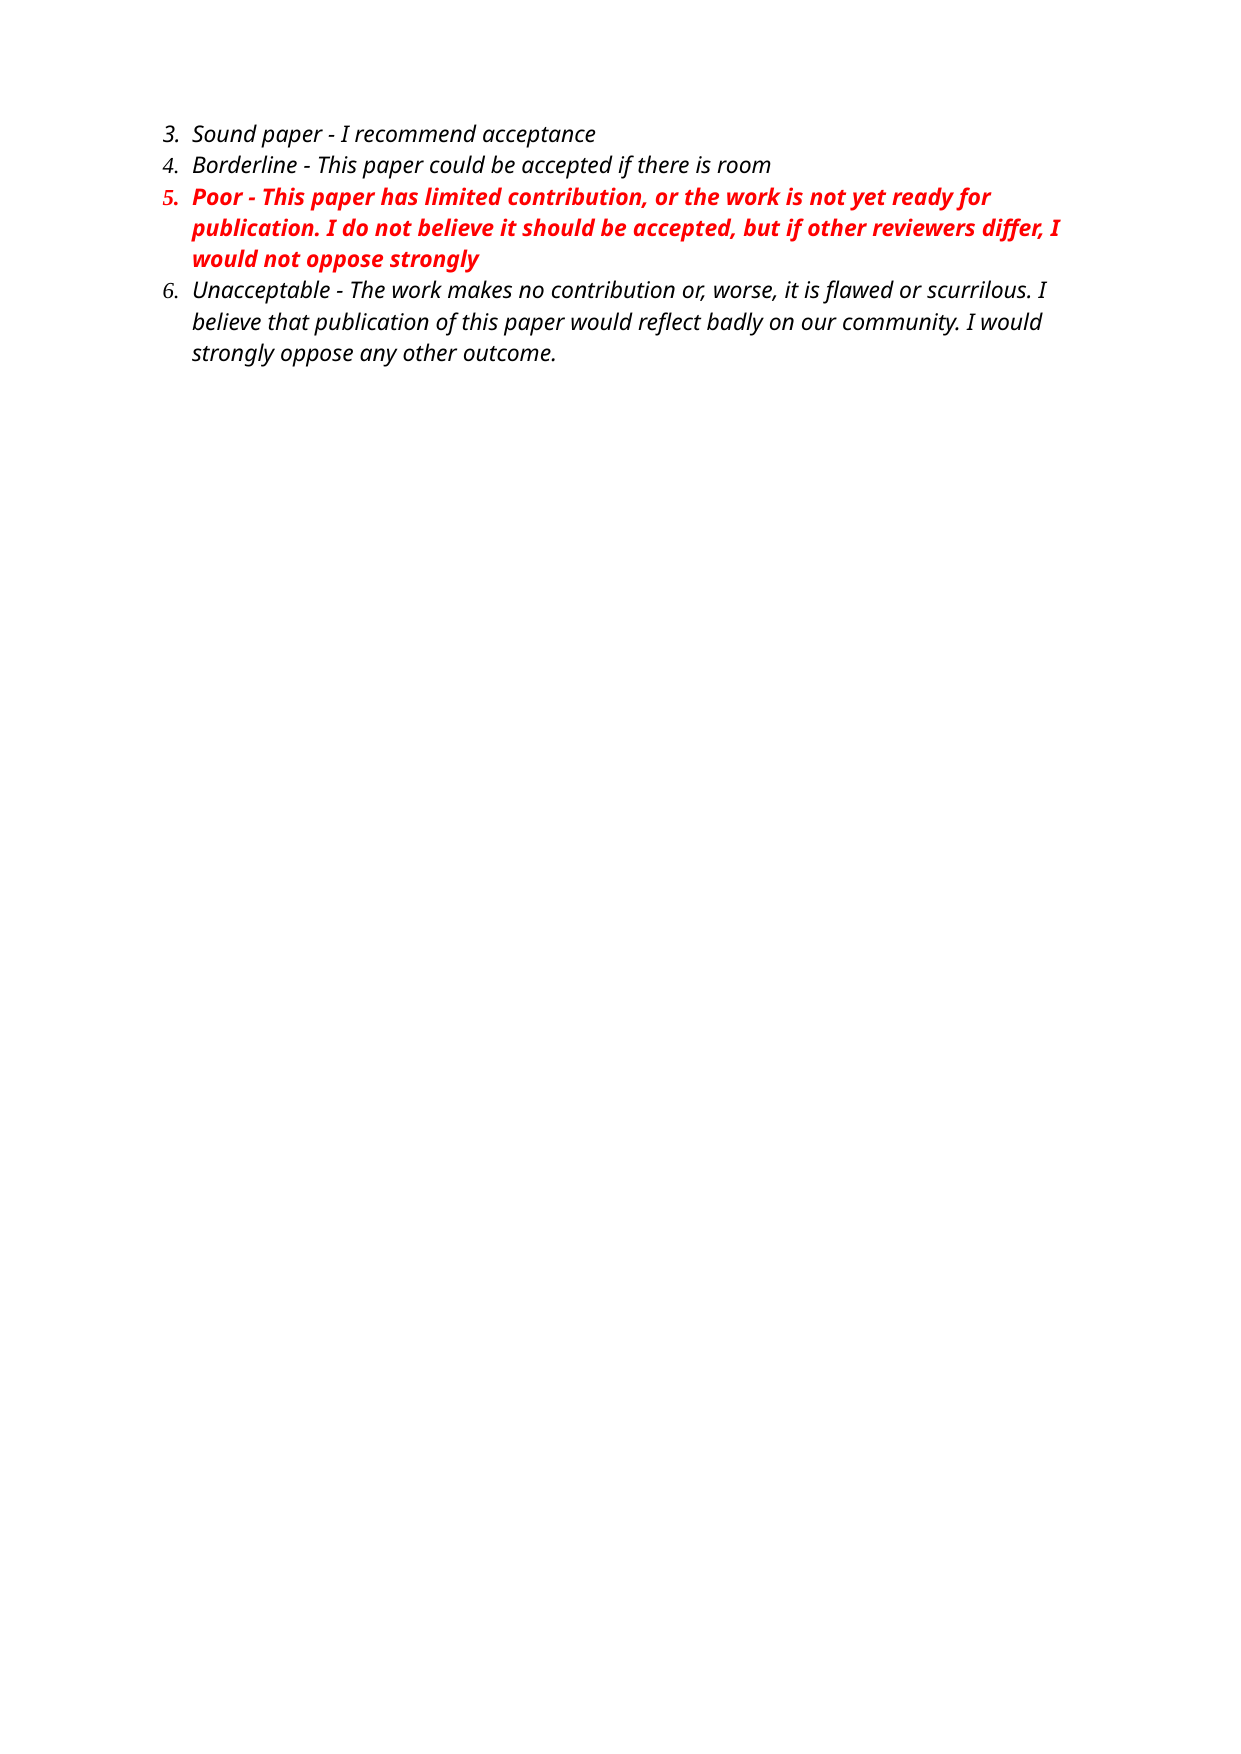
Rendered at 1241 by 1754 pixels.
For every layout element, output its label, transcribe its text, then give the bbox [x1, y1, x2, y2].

list Unacceptable - The work makes no contribution or, worse, it is flawed or scurrilous. I believe that publication of this paper would reflect badly on our community. I would strongly oppose any other outcome. [162, 274, 1122, 368]
list Borderline - This paper could be accepted if there is room [162, 149, 1122, 181]
list Sound paper - I recommend acceptance [162, 118, 1122, 149]
list Poor - This paper has limited contribution, or the work is not yet ready for publication. I do not believe it should be accepted, but if other reviewers differ, I would not oppose strongly [162, 181, 1122, 274]
